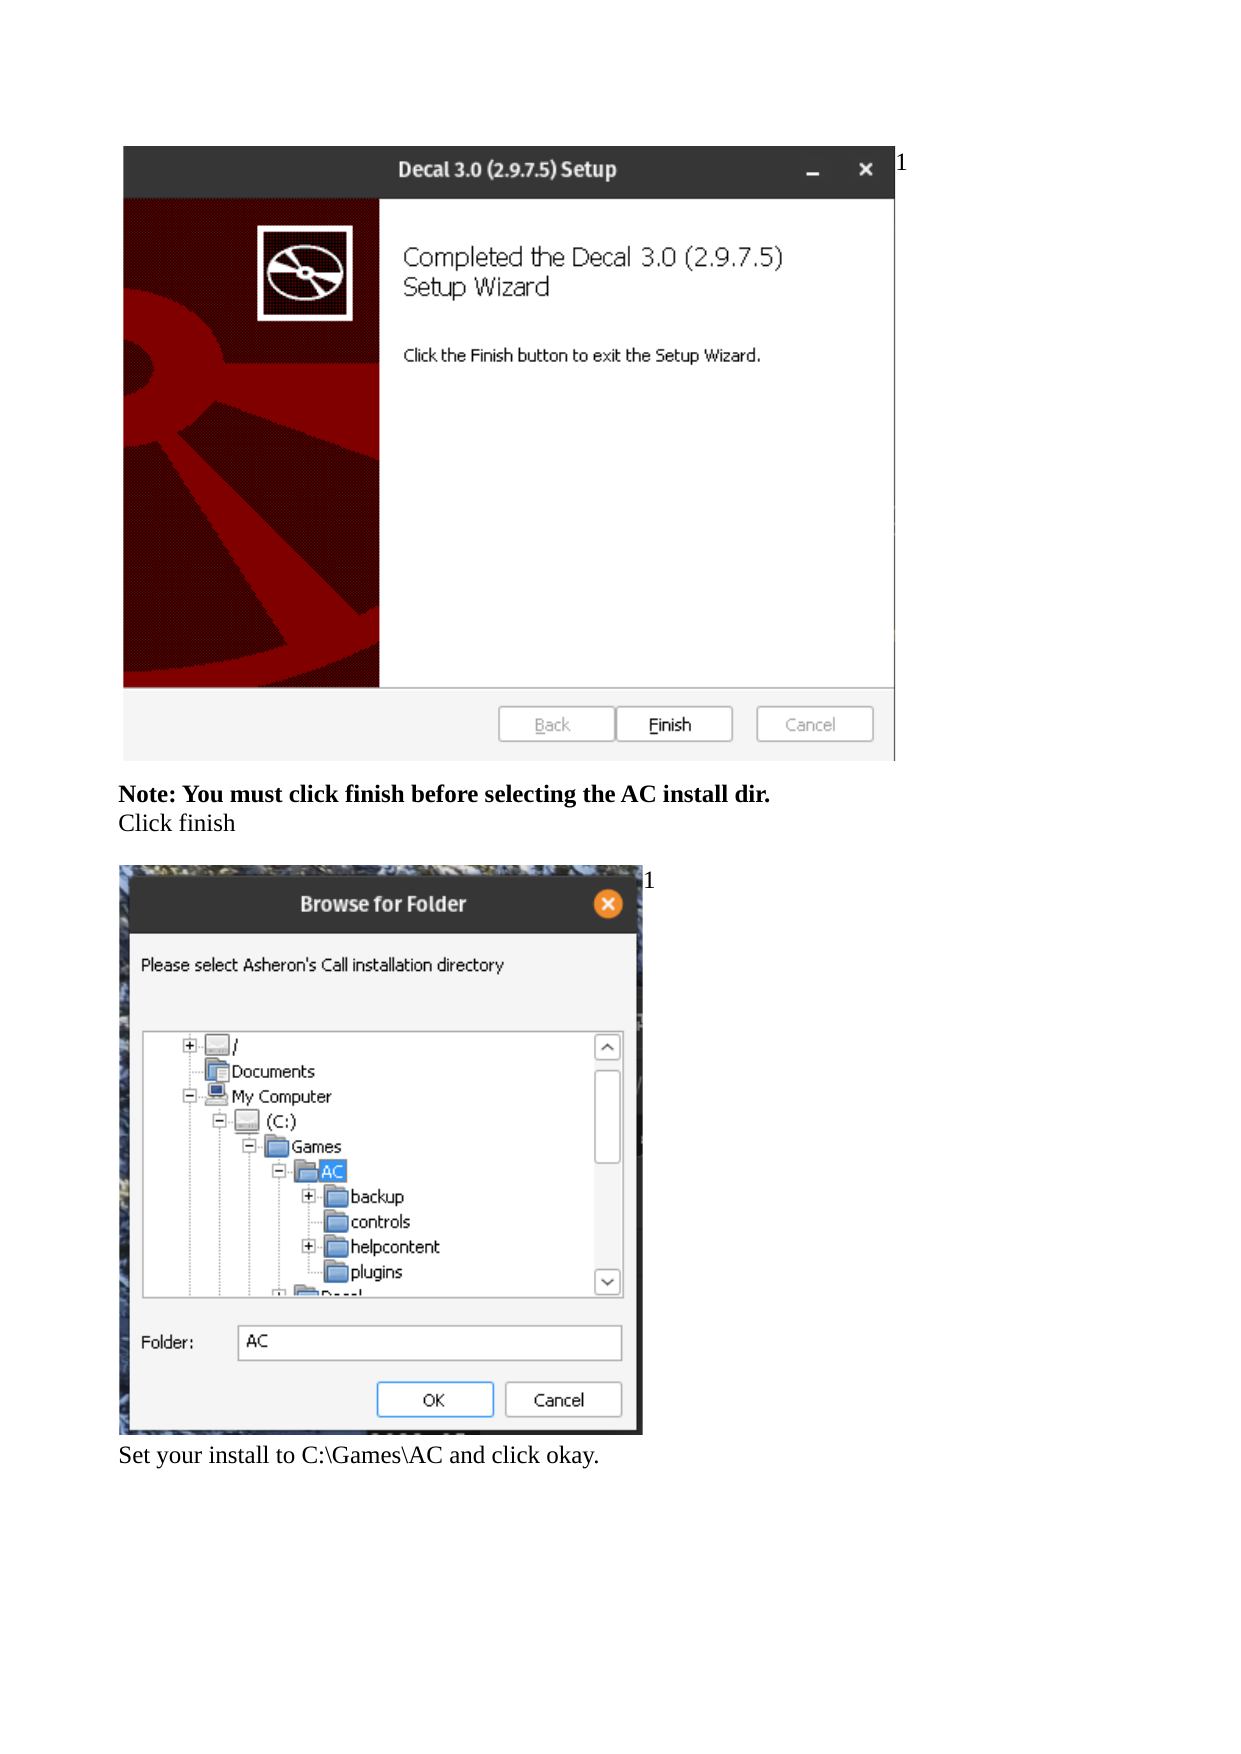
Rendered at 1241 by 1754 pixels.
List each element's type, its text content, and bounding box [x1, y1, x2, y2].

picture [119, 865, 643, 1435]
text 1 [895, 147, 1122, 176]
text Click finish [118, 808, 1122, 837]
text Note: You must click finish before selecting the AC install dir. [118, 779, 1122, 808]
text [118, 147, 123, 176]
text 1 [643, 866, 1122, 894]
picture [123, 146, 895, 761]
text Set your install to C:\Games\AC and click okay. [118, 1441, 1122, 1469]
